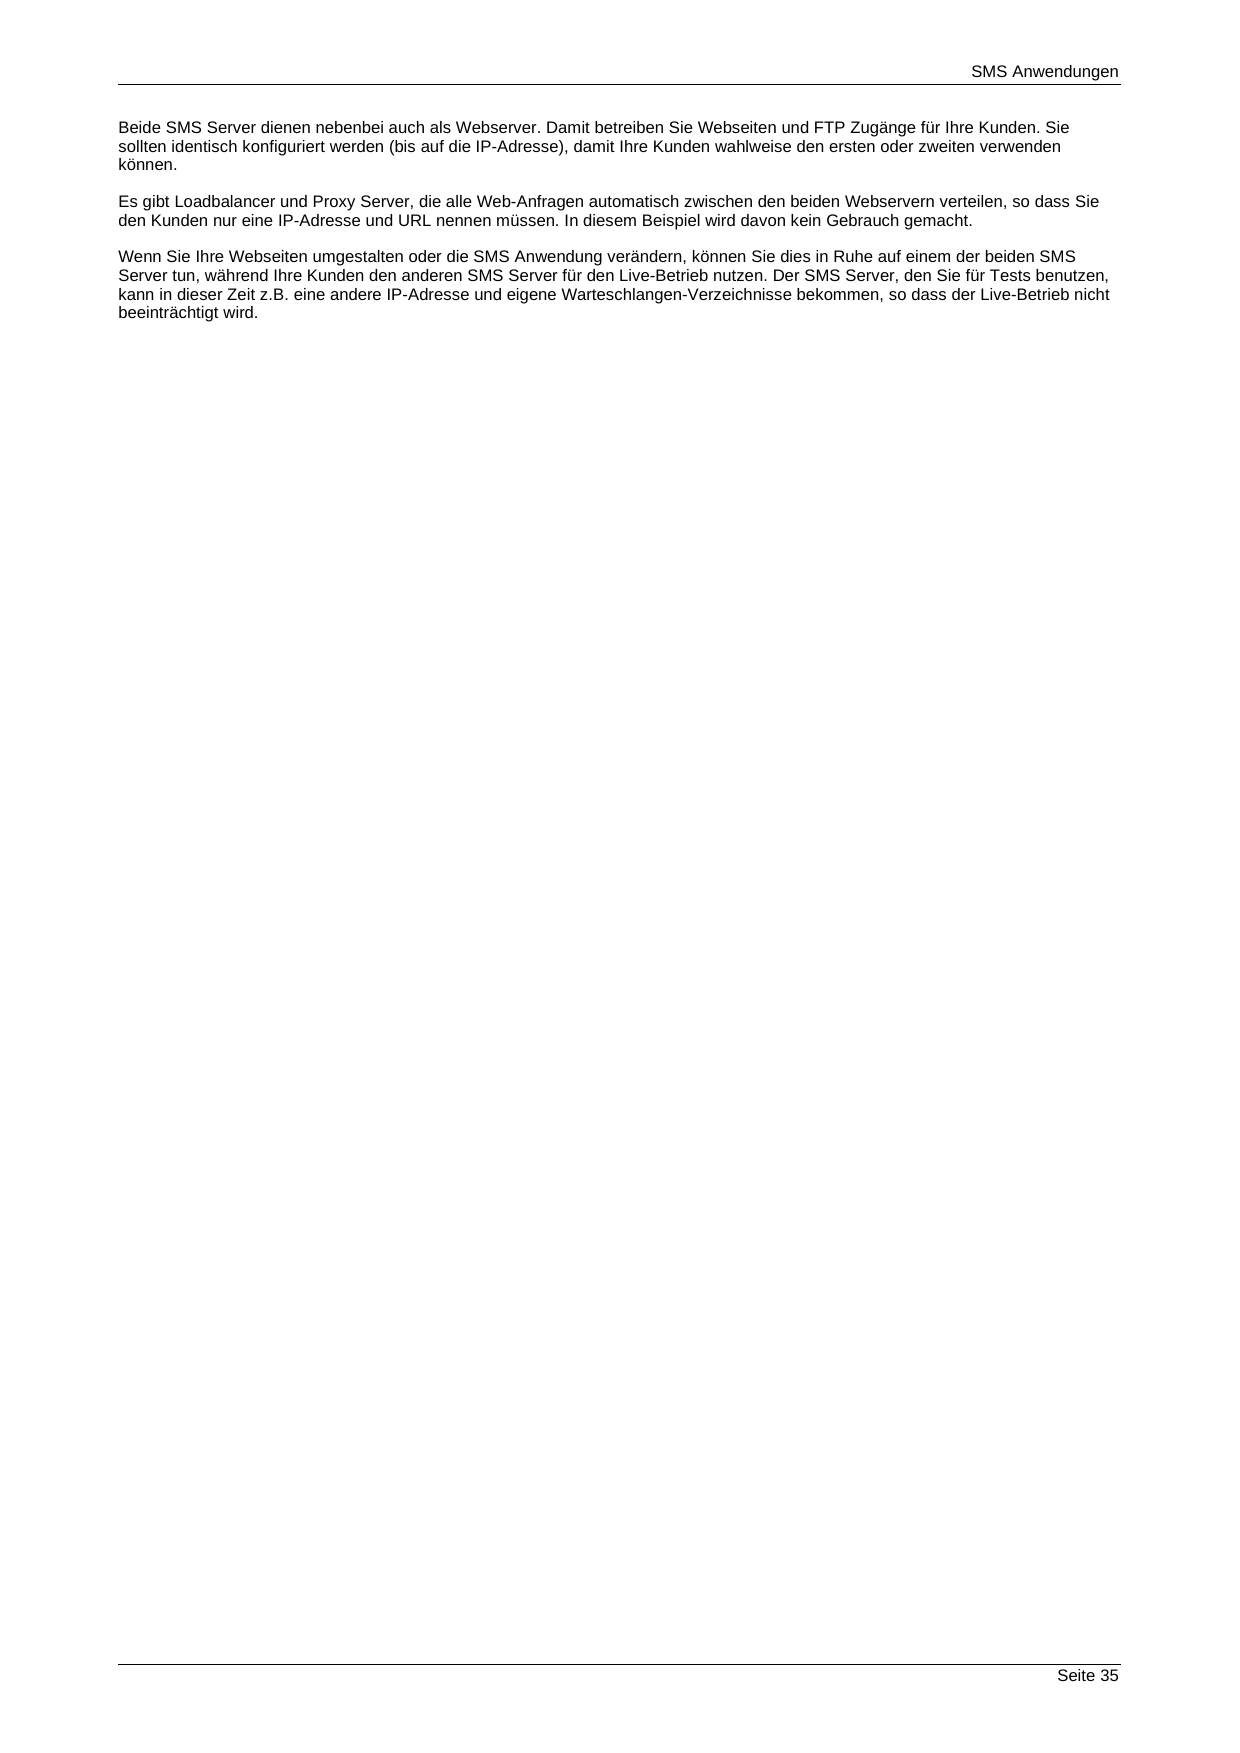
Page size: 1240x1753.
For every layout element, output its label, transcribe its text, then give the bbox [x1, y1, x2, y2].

text Wenn Sie Ihre Webseiten umgestalten oder die SMS Anwendung verändern, können Sie dies in Ruhe auf einem der beiden SMS Server tun, während Ihre Kunden den anderen SMS Server für den Live-Betrieb nutzen. Der SMS Server, den Sie für Tests benutzen, kann in dieser Zeit z.B. eine andere IP-Adresse und eigene Warteschlangen-Verzeichnisse bekommen, so dass der Live-Betrieb nicht beeinträchtigt wird. [118, 247, 1121, 322]
text Es gibt Loadbalancer und Proxy Server, die alle Web-Anfragen automatisch zwischen den beiden Webservern verteilen, so dass Sie den Kunden nur eine IP-Adresse und URL nennen müssen. In diesem Beispiel wird davon kein Gebrauch gemacht. [118, 192, 1121, 229]
text Beide SMS Server dienen nebenbei auch als Webserver. Damit betreiben Sie Webseiten und FTP Zugänge für Ihre Kunden. Sie sollten identisch konfiguriert werden (bis auf die IP-Adresse), damit Ihre Kunden wahlweise den ersten oder zweiten verwenden können. [118, 118, 1121, 174]
